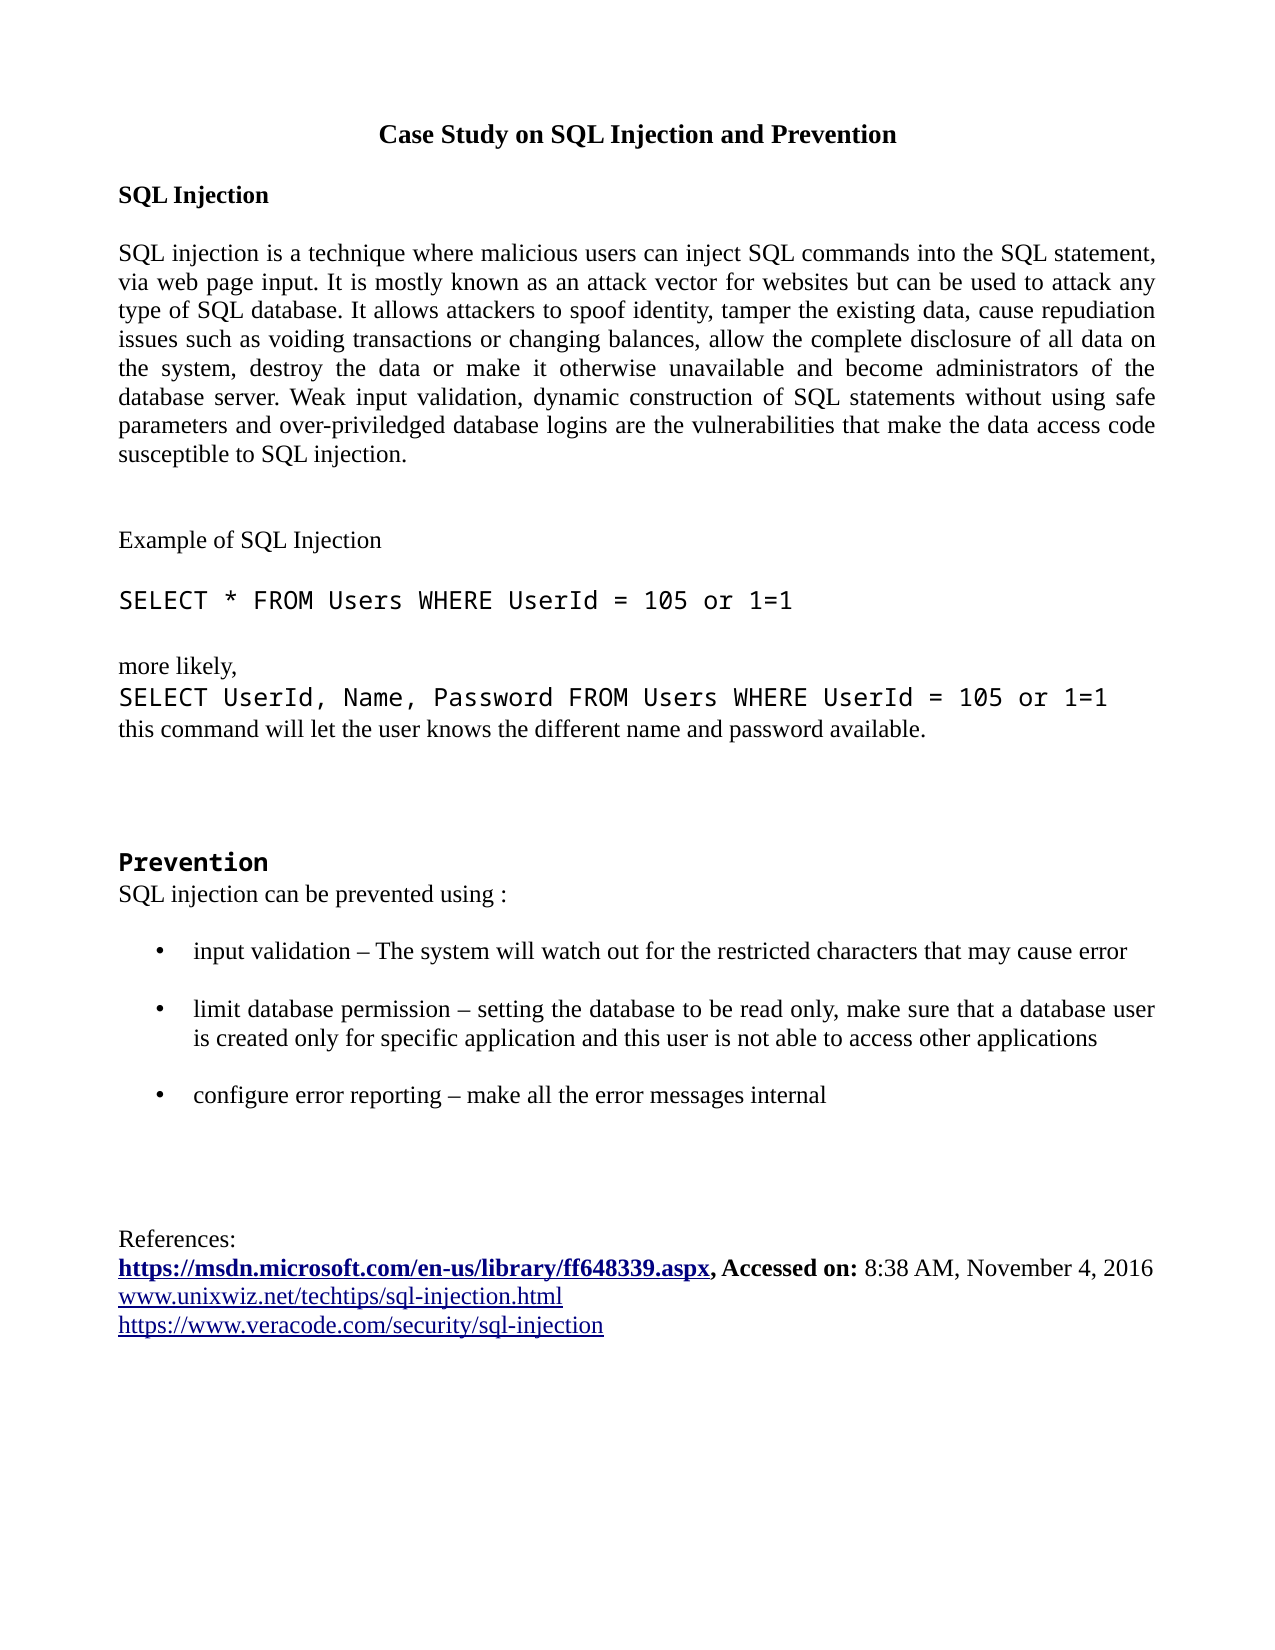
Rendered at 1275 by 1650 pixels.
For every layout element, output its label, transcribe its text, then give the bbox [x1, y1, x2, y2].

text SQL injection is a technique where malicious users can inject SQL commands into the SQL statement, via web page input. It is mostly known as an attack vector for websites but can be used to attack any type of SQL database. It allows attackers to spoof identity, tamper the existing data, cause repudiation issues such as voiding transactions or changing balances, allow the complete disclosure of all data on the system, destroy the data or make it otherwise unavailable and become administrators of the database server. Weak input validation, dynamic construction of SQL statements without using safe parameters and over-priviledged database logins are the vulnerabilities that make the data access code susceptible to SQL injection. [118, 238, 1157, 468]
text Case Study on SQL Injection and Prevention [118, 118, 1157, 149]
text SQL Injection [118, 180, 1157, 209]
text this command will let the user knows the different name and password available. [118, 714, 1157, 743]
text SELECT UserId, Name, Password FROM Users WHERE UserId = 105 or 1=1 [118, 680, 1157, 714]
text https://msdn.microsoft.com/en-us/library/ff648339.aspx, Accessed on: 8:38 AM, November 4, 2016 [118, 1253, 1157, 1281]
list input validation – The system will watch out for the restricted characters that may cause error [156, 936, 1157, 965]
list configure error reporting – make all the error messages internal [156, 1080, 1157, 1109]
text Prevention [118, 845, 1157, 879]
text https://www.veracode.com/security/sql-injection [118, 1310, 1157, 1339]
text SQL injection can be prevented using : [118, 879, 1157, 908]
text References: [118, 1224, 1157, 1253]
text www.unixwiz.net/techtips/sql-injection.html [118, 1281, 1157, 1310]
text more likely, [118, 651, 1157, 680]
text Example of SQL Injection [118, 525, 1157, 554]
text SELECT * FROM Users WHERE UserId = 105 or 1=1 [118, 583, 1157, 617]
list limit database permission – setting the database to be read only, make sure that a database user is created only for specific application and this user is not able to access other applications [156, 994, 1157, 1051]
